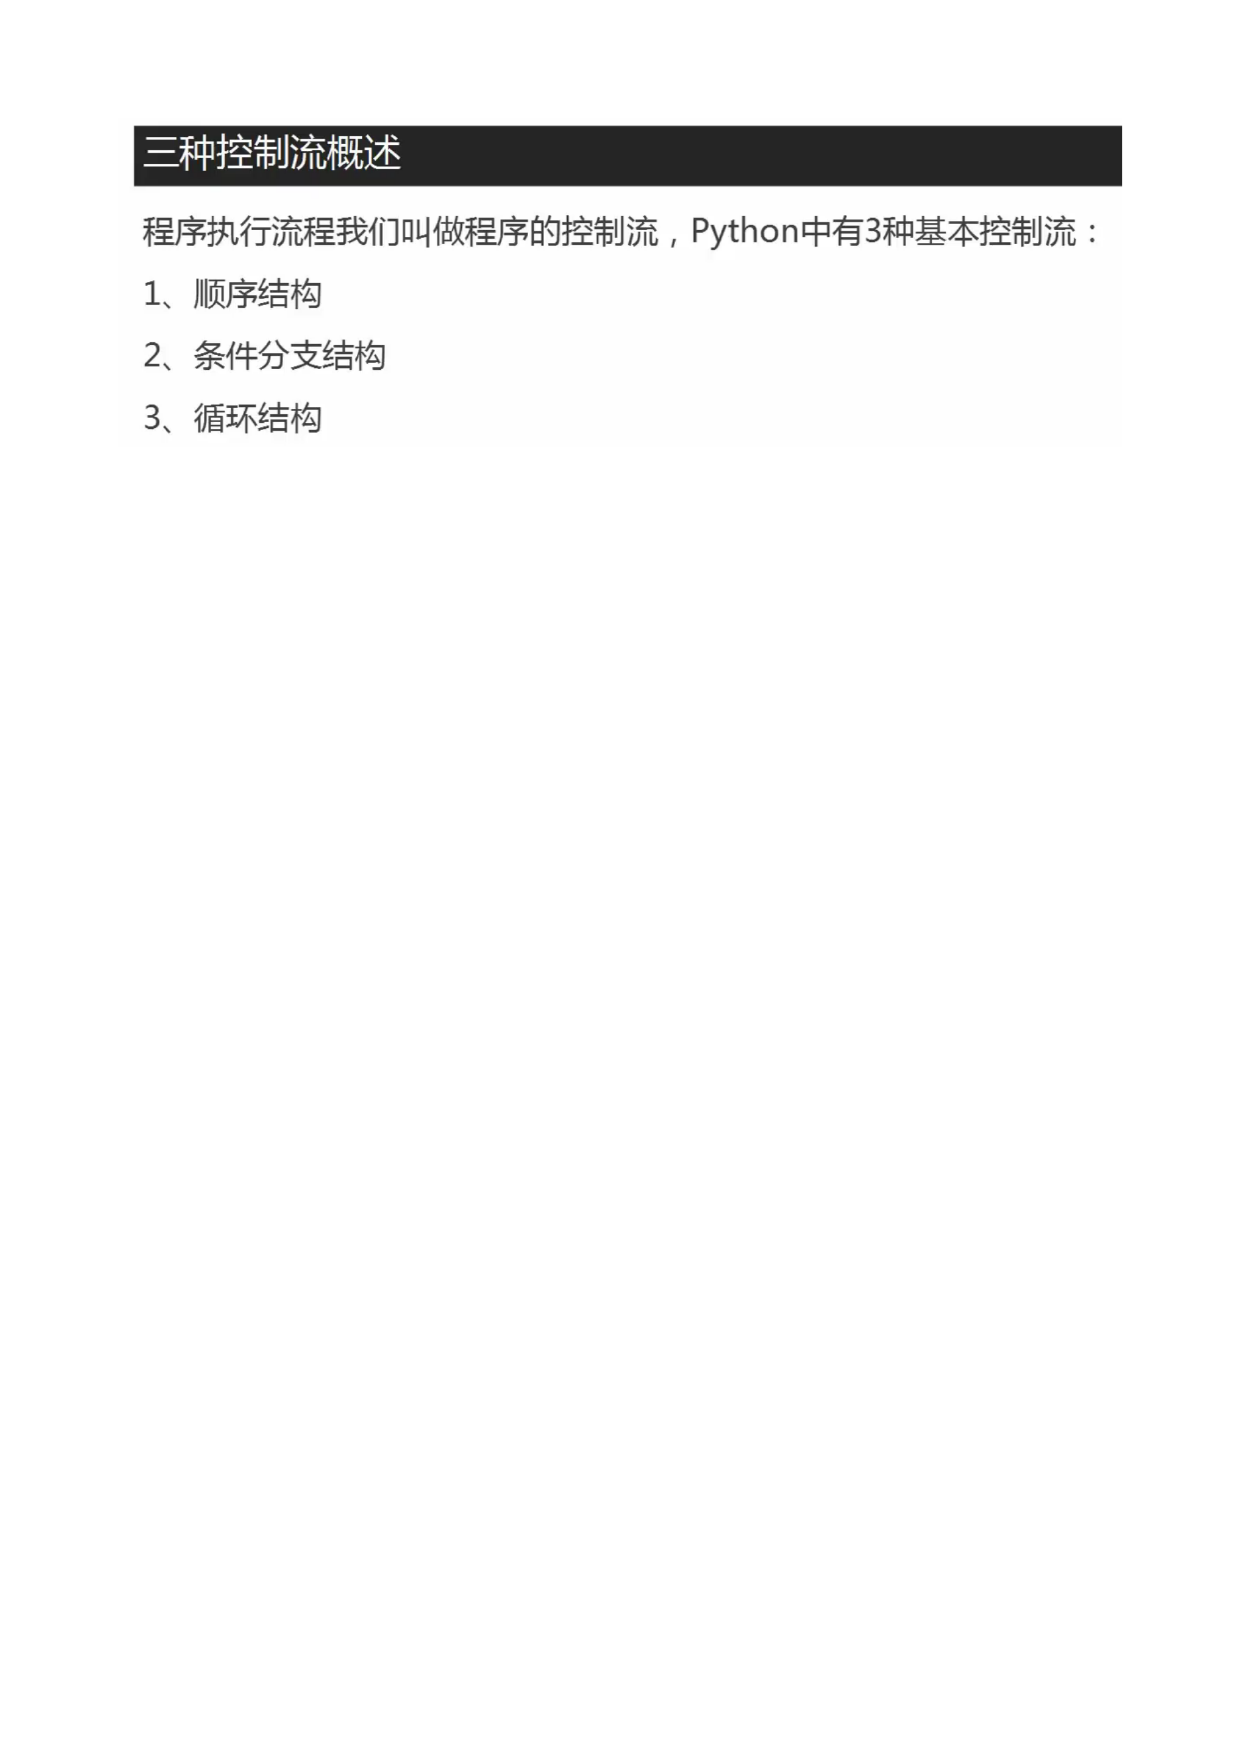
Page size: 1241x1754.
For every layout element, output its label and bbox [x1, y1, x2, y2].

picture [118, 118, 1123, 447]
